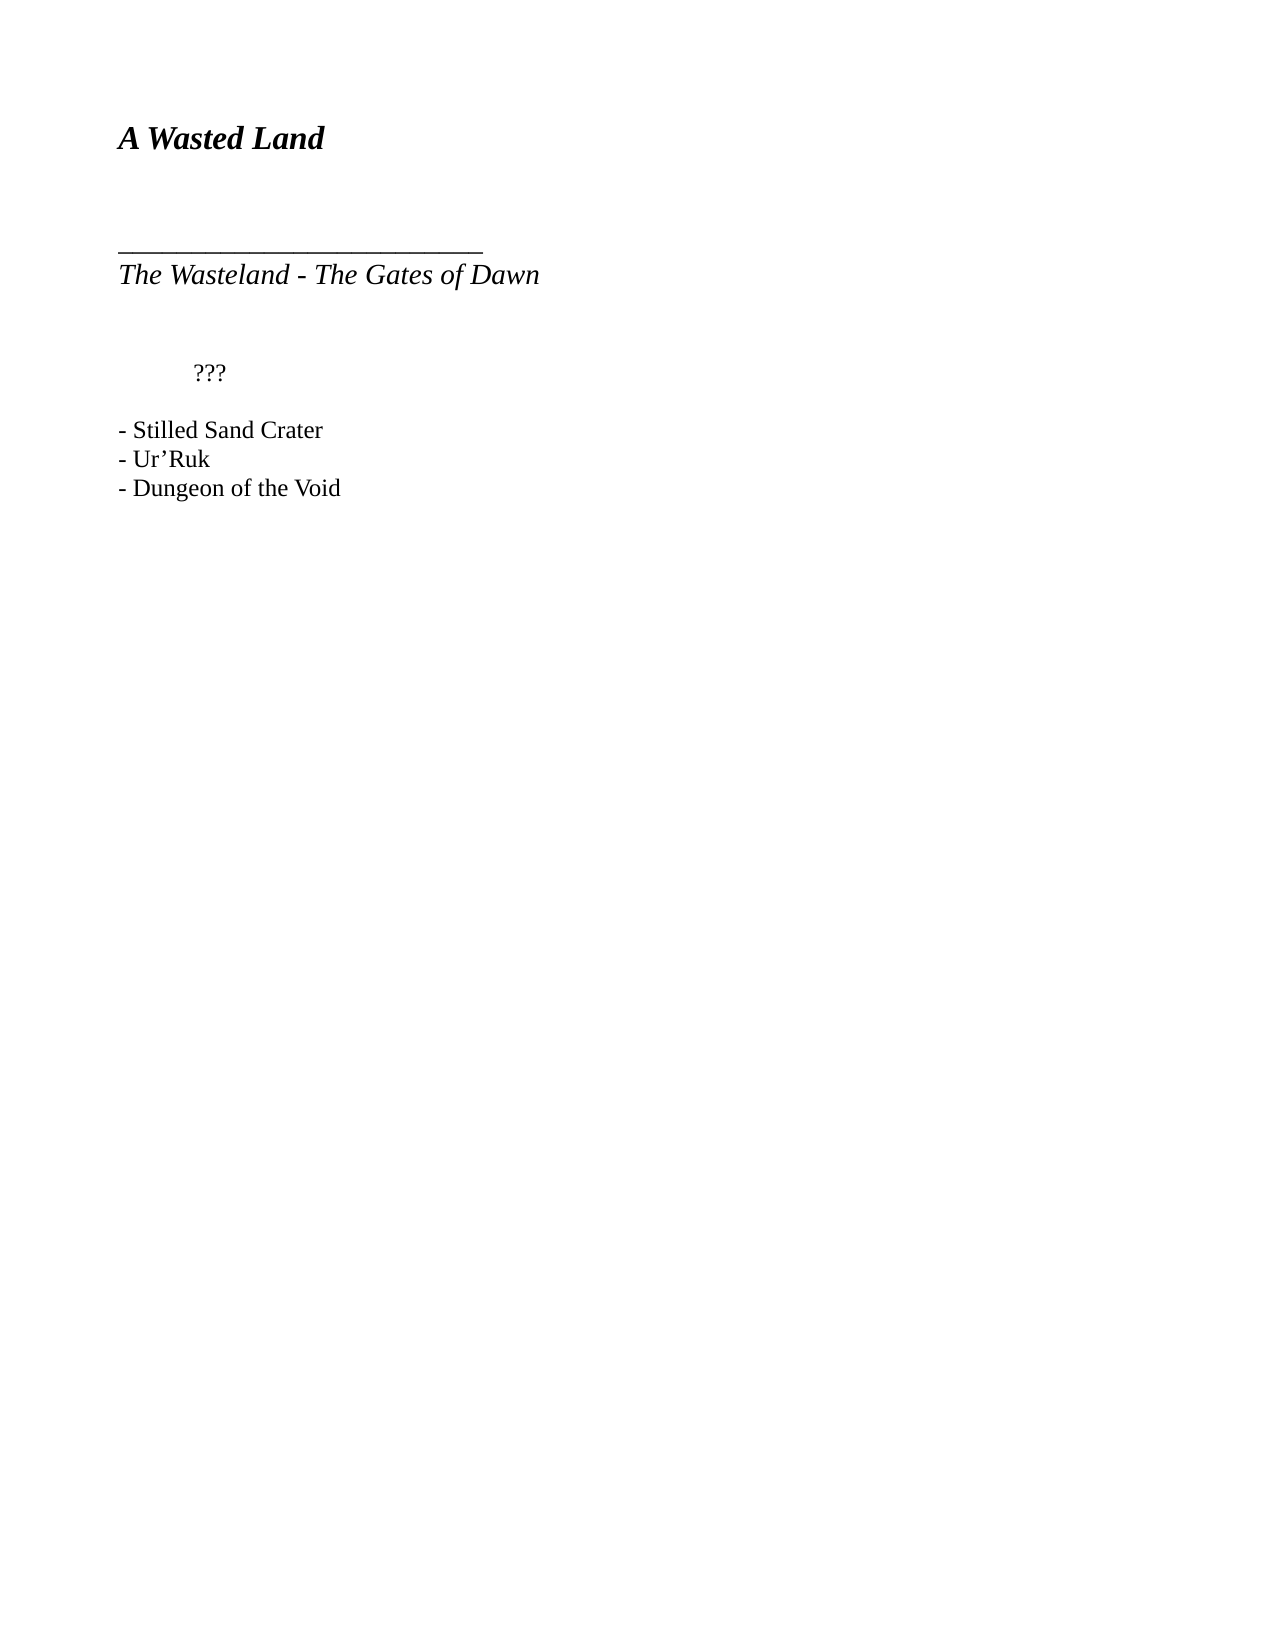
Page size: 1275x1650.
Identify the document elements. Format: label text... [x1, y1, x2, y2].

text - Dungeon of the Void [118, 473, 1157, 501]
text A Wasted Land [118, 118, 1157, 156]
text The Wasteland - The Gates of Dawn [118, 257, 1157, 291]
text - Ur’Ruk [118, 444, 1157, 473]
text - Stilled Sand Crater [118, 415, 1157, 444]
text ??? [118, 358, 1157, 386]
text _________________________ [118, 223, 1157, 257]
